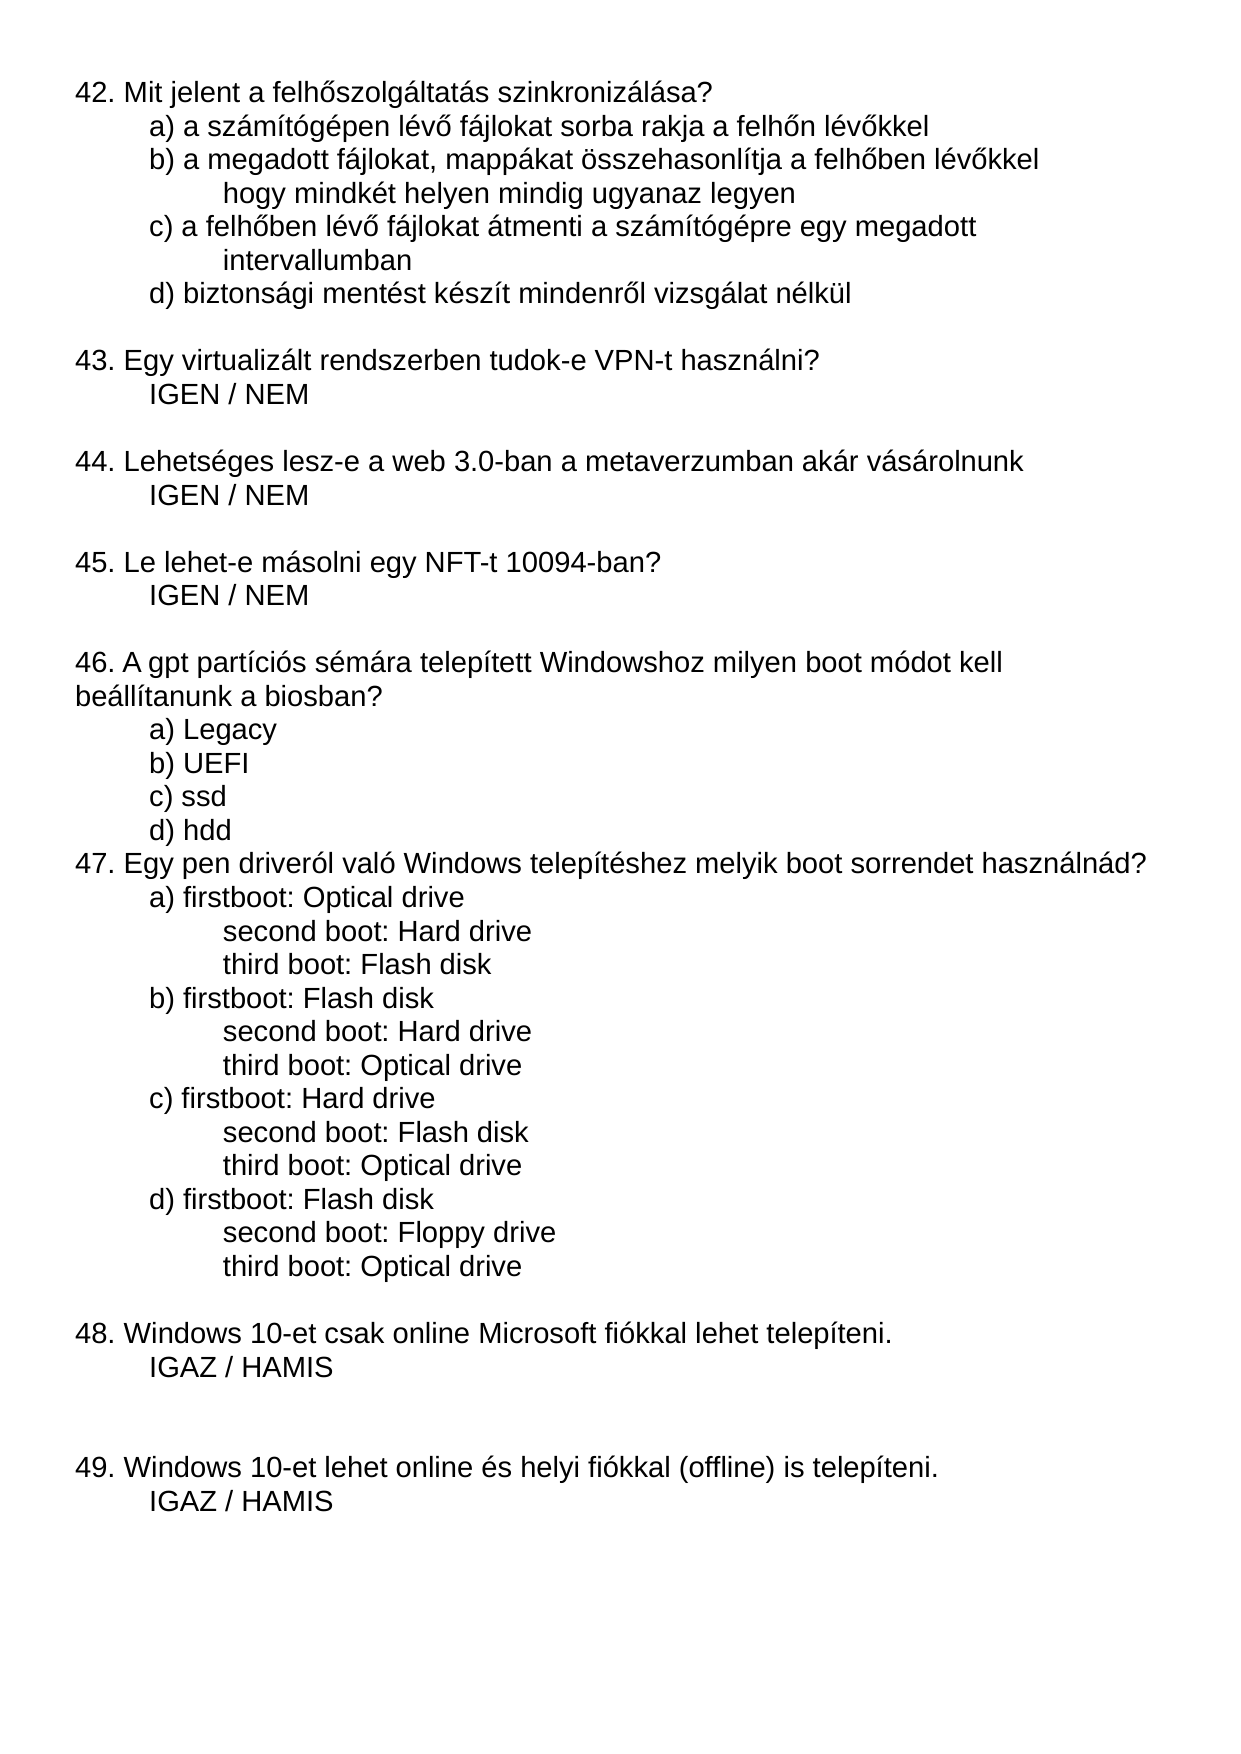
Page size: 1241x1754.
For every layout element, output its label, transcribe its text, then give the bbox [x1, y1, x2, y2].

text 49. Windows 10-et lehet online és helyi fiókkal (offline) is telepíteni. [75, 1450, 1165, 1484]
text a) Legacy [75, 712, 1165, 746]
text second boot: Flash disk [75, 1115, 1165, 1148]
text 46. A gpt partíciós sémára telepített Windowshoz milyen boot módot kell beállítanunk a biosban? [75, 645, 1165, 712]
text third boot: Optical drive [75, 1148, 1165, 1182]
text second boot: Hard drive [75, 1014, 1165, 1048]
text c) firstboot: Hard drive [75, 1081, 1165, 1115]
text IGAZ / HAMIS [75, 1484, 1165, 1517]
text IGAZ / HAMIS [75, 1349, 1165, 1383]
text b) UEFI [75, 746, 1165, 779]
text a) a számítógépen lévő fájlokat sorba rakja a felhőn lévőkkel [75, 108, 1165, 142]
text d) hdd [75, 813, 1165, 846]
text c) a felhőben lévő fájlokat átmenti a számítógépre egy megadott intervallumban [75, 209, 1165, 276]
text 48. Windows 10-et csak online Microsoft fiókkal lehet telepíteni. [75, 1316, 1165, 1349]
text c) ssd [75, 779, 1165, 813]
text second boot: Floppy drive [75, 1215, 1165, 1249]
text 45. Le lehet-e másolni egy NFT-t 10094-ban? [75, 544, 1165, 578]
text 42. Mit jelent a felhőszolgáltatás szinkronizálása? [75, 75, 1165, 108]
text 47. Egy pen driveról való Windows telepítéshez melyik boot sorrendet használnád? [75, 846, 1165, 880]
text 44. Lehetséges lesz-e a web 3.0-ban a metaverzumban akár vásárolnunk [75, 444, 1165, 477]
text third boot: Optical drive [75, 1249, 1165, 1282]
text b) a megadott fájlokat, mappákat összehasonlítja a felhőben lévőkkel hogy mindkét helyen mindig ugyanaz legyen [75, 142, 1165, 209]
text IGEN / NEM [75, 377, 1165, 410]
text d) biztonsági mentést készít mindenről vizsgálat nélkül [75, 276, 1165, 310]
text a) firstboot: Optical drive [75, 880, 1165, 913]
text IGEN / NEM [75, 578, 1165, 612]
text d) firstboot: Flash disk [75, 1182, 1165, 1215]
text third boot: Optical drive [75, 1048, 1165, 1081]
text IGEN / NEM [75, 477, 1165, 511]
text b) firstboot: Flash disk [75, 981, 1165, 1014]
text third boot: Flash disk [75, 947, 1165, 981]
text second boot: Hard drive [75, 913, 1165, 947]
text 43. Egy virtualizált rendszerben tudok-e VPN-t használni? [75, 343, 1165, 377]
